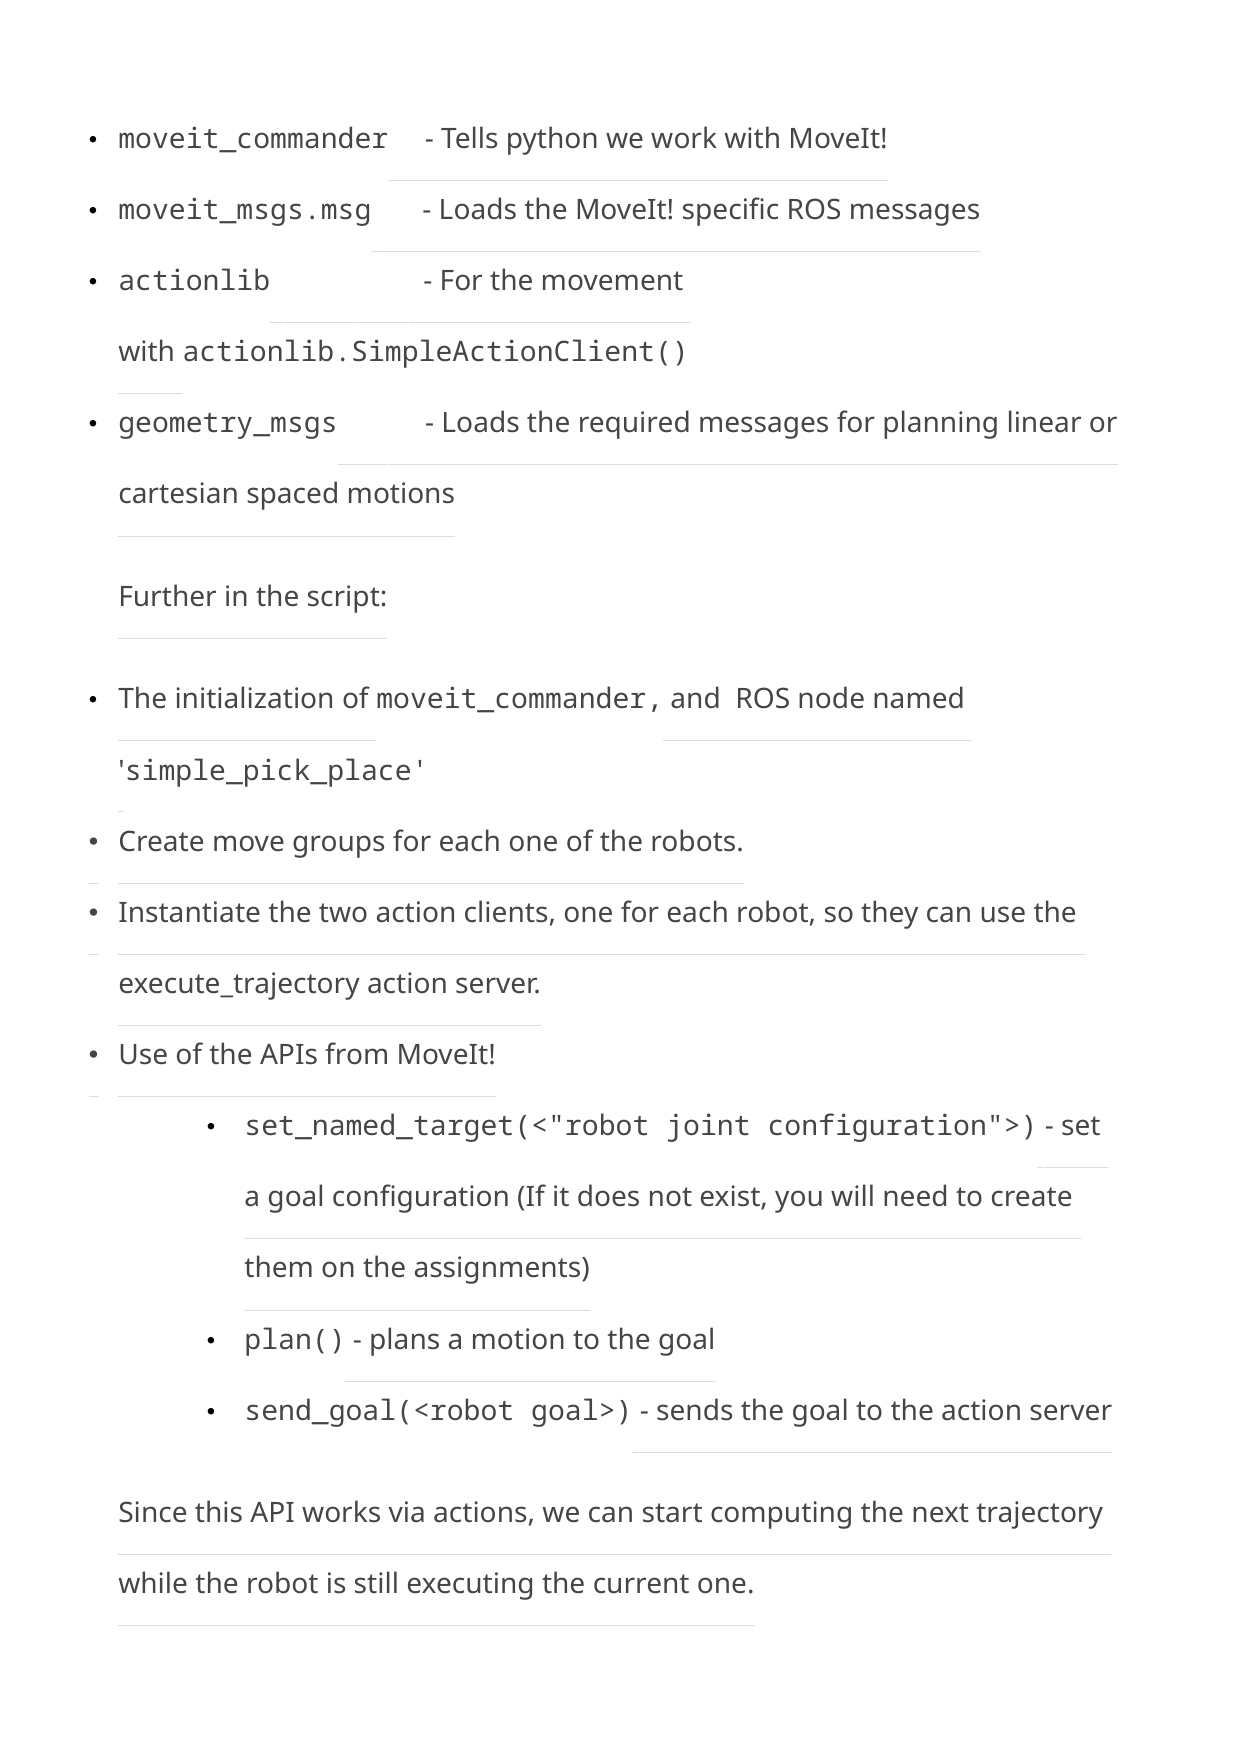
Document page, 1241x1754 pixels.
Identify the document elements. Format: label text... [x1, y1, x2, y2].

list moveit_commander - Tells python we work with MoveIt! [118, 118, 1122, 180]
list actionlib - For the movement with actionlib.SimpleActionClient() [118, 260, 1122, 393]
text Since this API works via actions, we can start computing the next trajectory while the robot is still executing the current one. [118, 1492, 1122, 1626]
list set_named_target(<"robot joint configuration">) - set a goal configuration (If it does not exist, you will need to create them on the assignments) [207, 1106, 1122, 1310]
list send_goal(<robot goal>) - sends the goal to the action server [207, 1390, 1122, 1452]
list Instantiate the two action clients, one for each robot, so they can use the execute_trajectory action server. [118, 892, 1122, 1025]
list Create move groups for each one of the robots. [118, 821, 1122, 883]
list geometry_msgs - Loads the required messages for planning linear or cartesian spaced motions [118, 403, 1122, 536]
list Use of the APIs from MoveIt! [118, 1034, 1122, 1096]
list plan() - plans a motion to the goal [207, 1319, 1122, 1381]
text Further in the script: [118, 576, 1122, 638]
list moveit_msgs.msg - Loads the MoveIt! specific ROS messages [118, 189, 1122, 251]
list The initialization of moveit_commander, and ROS node named 'simple_pick_place' [118, 679, 1122, 812]
